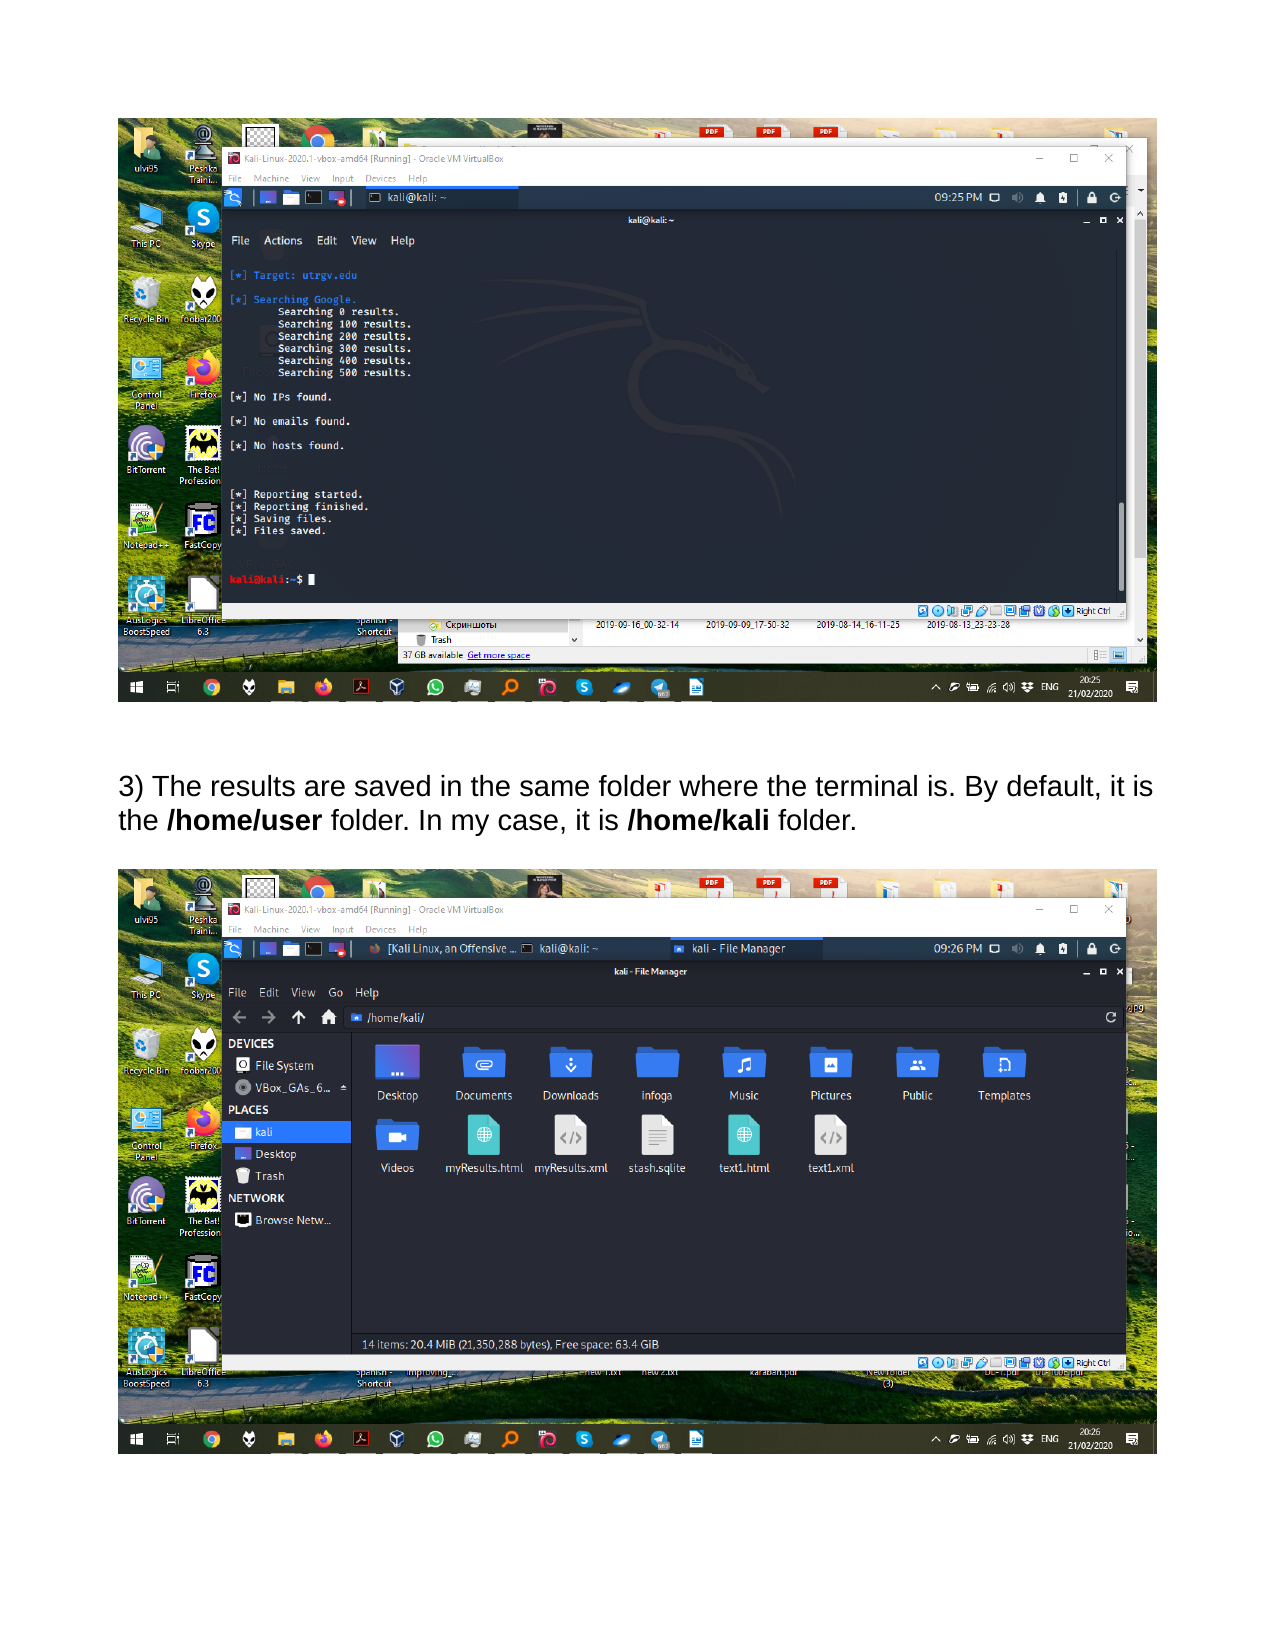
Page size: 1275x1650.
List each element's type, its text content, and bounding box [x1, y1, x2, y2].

text 3) The results are saved in the same folder where the terminal is. By default, it is the /home/user folder. In my case, it is /home/kali folder. [118, 769, 1157, 836]
picture [118, 869, 1157, 1454]
picture [118, 118, 1157, 702]
